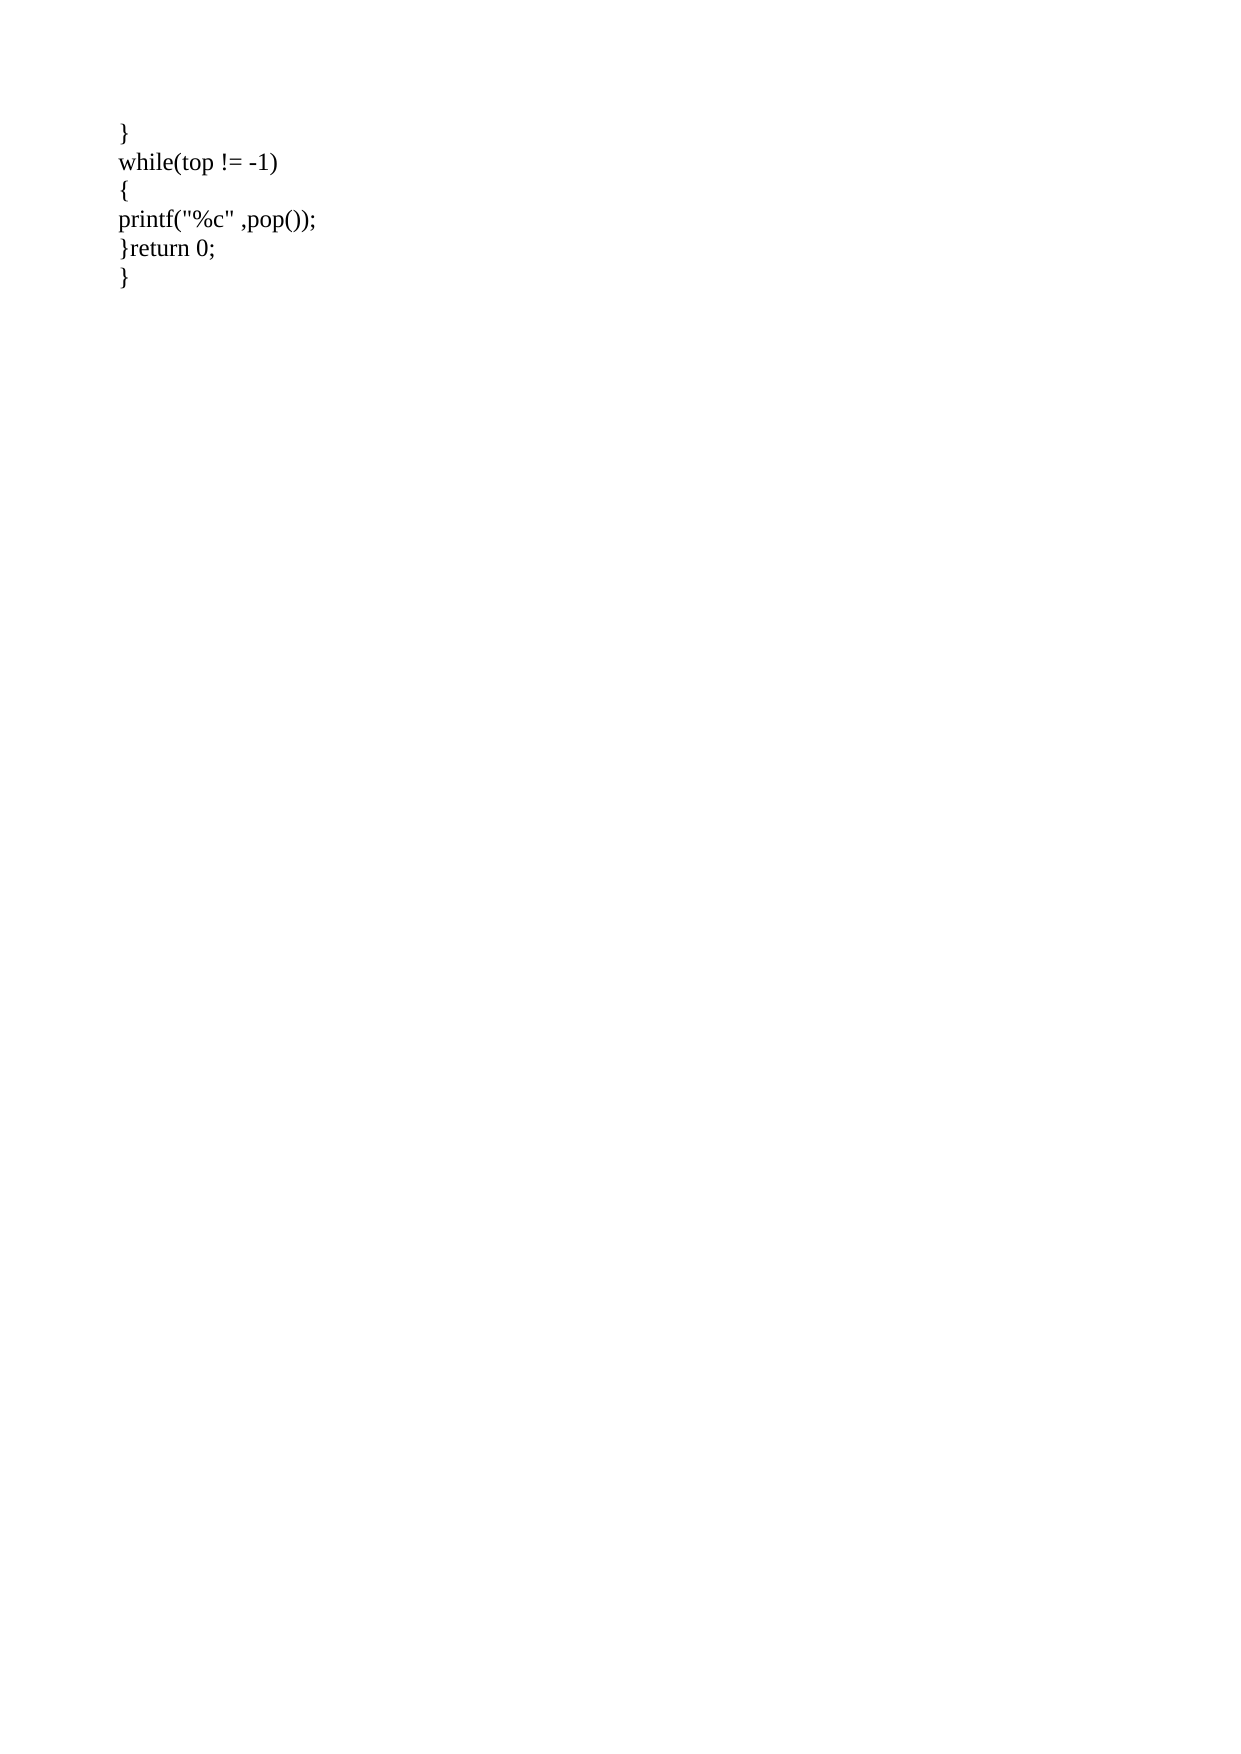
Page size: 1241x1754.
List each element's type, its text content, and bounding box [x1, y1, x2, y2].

text while(top != -1) [118, 147, 1122, 176]
text } [118, 118, 1122, 147]
text { [118, 176, 1122, 204]
text }return 0; [118, 233, 1122, 262]
text } [118, 262, 1122, 291]
text printf("%c" ,pop()); [118, 204, 1122, 233]
